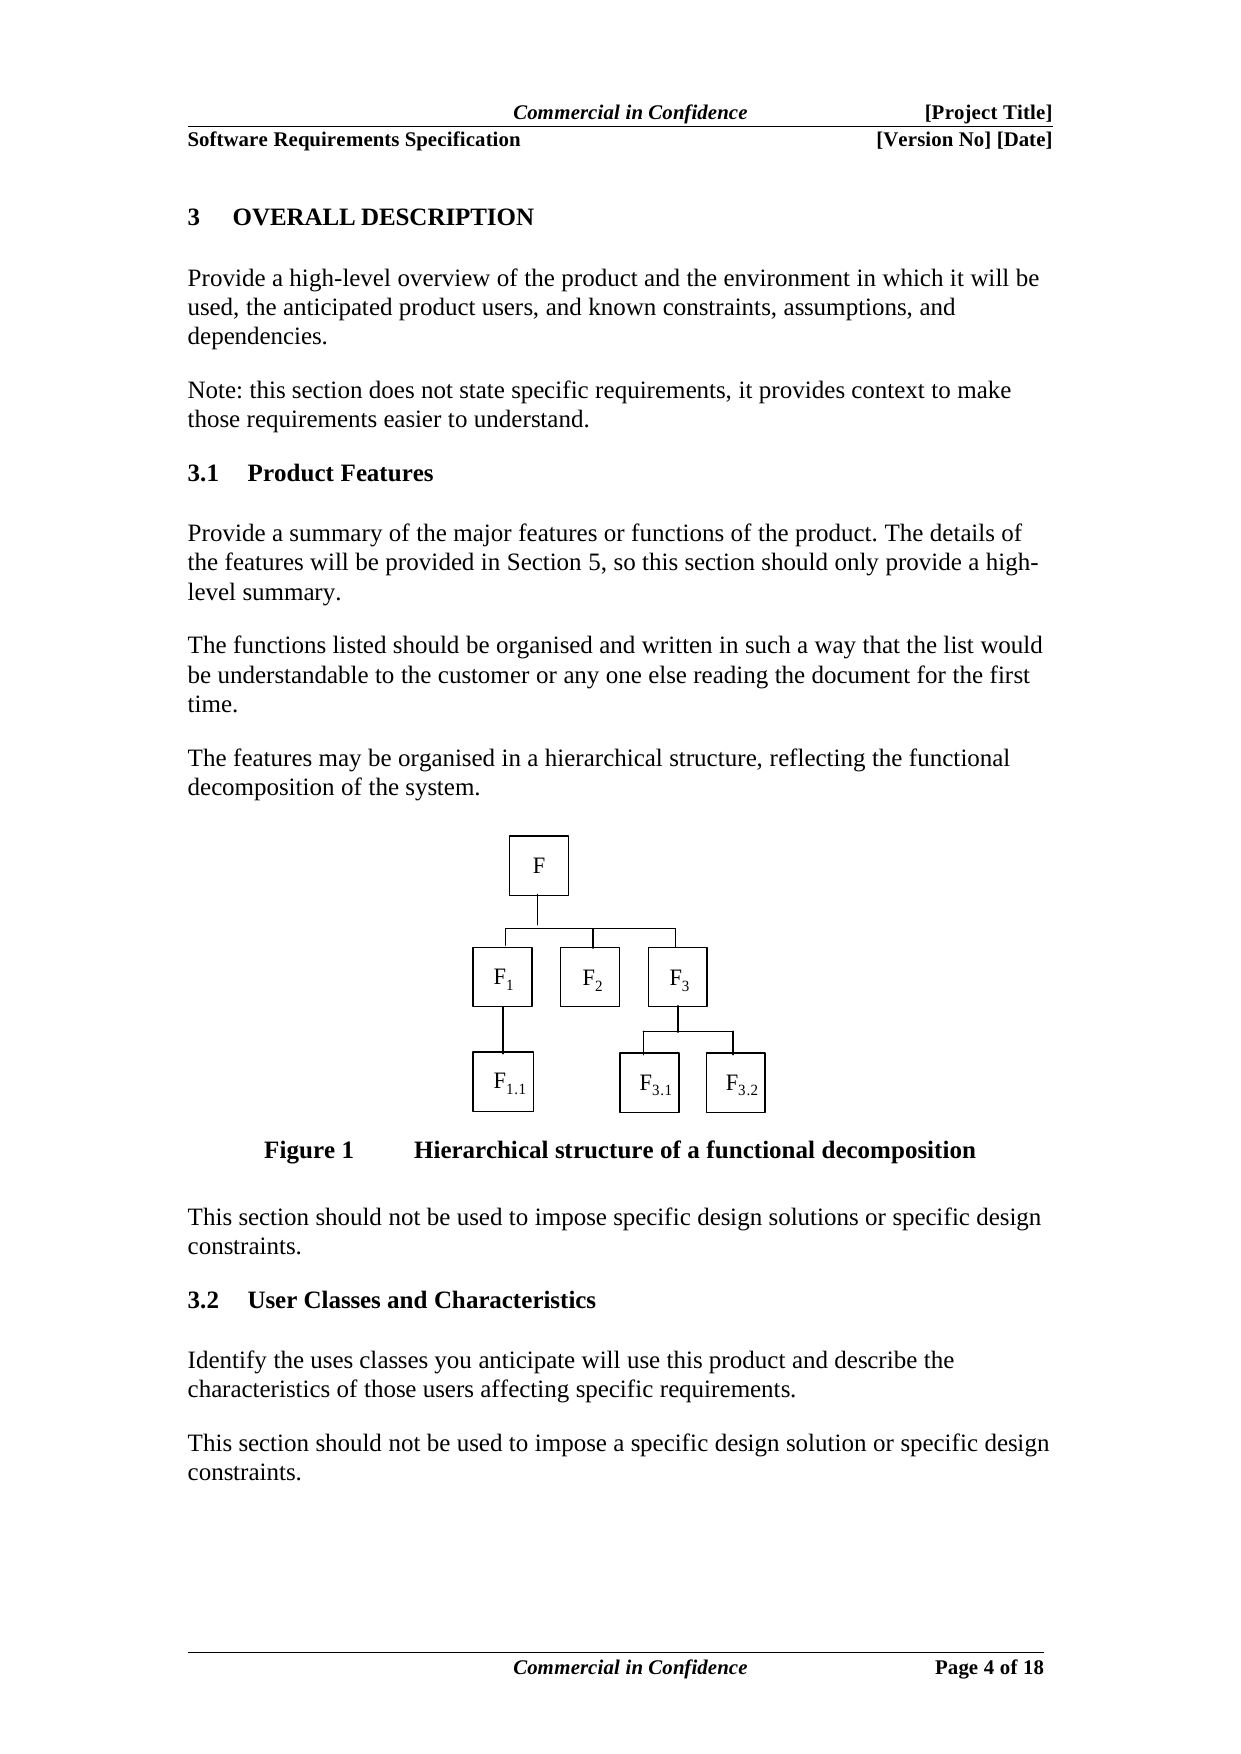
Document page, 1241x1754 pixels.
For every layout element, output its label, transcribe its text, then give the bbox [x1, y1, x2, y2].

text Figure 1 Hierarchical structure of a functional decomposition [187, 1135, 1053, 1164]
subtitle Product Features [187, 458, 1053, 487]
text This section should not be used to impose specific design solutions or specific design constraints. [187, 1202, 1053, 1260]
text Note: this section does not state specific requirements, it provides context to make those requirements easier to understand. [187, 375, 1053, 433]
text Provide a high-level overview of the product and the environment in which it will be used, the anticipated product users, and known constraints, assumptions, and dependencies. [187, 263, 1053, 350]
text Identify the uses classes you anticipate will use this product and describe the characteristics of those users affecting specific requirements. [187, 1345, 1053, 1403]
text Provide a summary of the major features or functions of the product. The details of the features will be provided in Section 5, so this section should only provide a high-level summary. [187, 518, 1053, 605]
text The functions listed should be organised and written in such a way that the list would be understandable to the customer or any one else reading the document for the first time. [187, 630, 1053, 718]
subtitle Overall Description [187, 202, 1053, 231]
subtitle User Classes and Characteristics [187, 1285, 1053, 1314]
text The features may be organised in a hierarchical structure, reflecting the functional decomposition of the system. [187, 743, 1053, 801]
text This section should not be used to impose a specific design solution or specific design constraints. [187, 1428, 1053, 1486]
